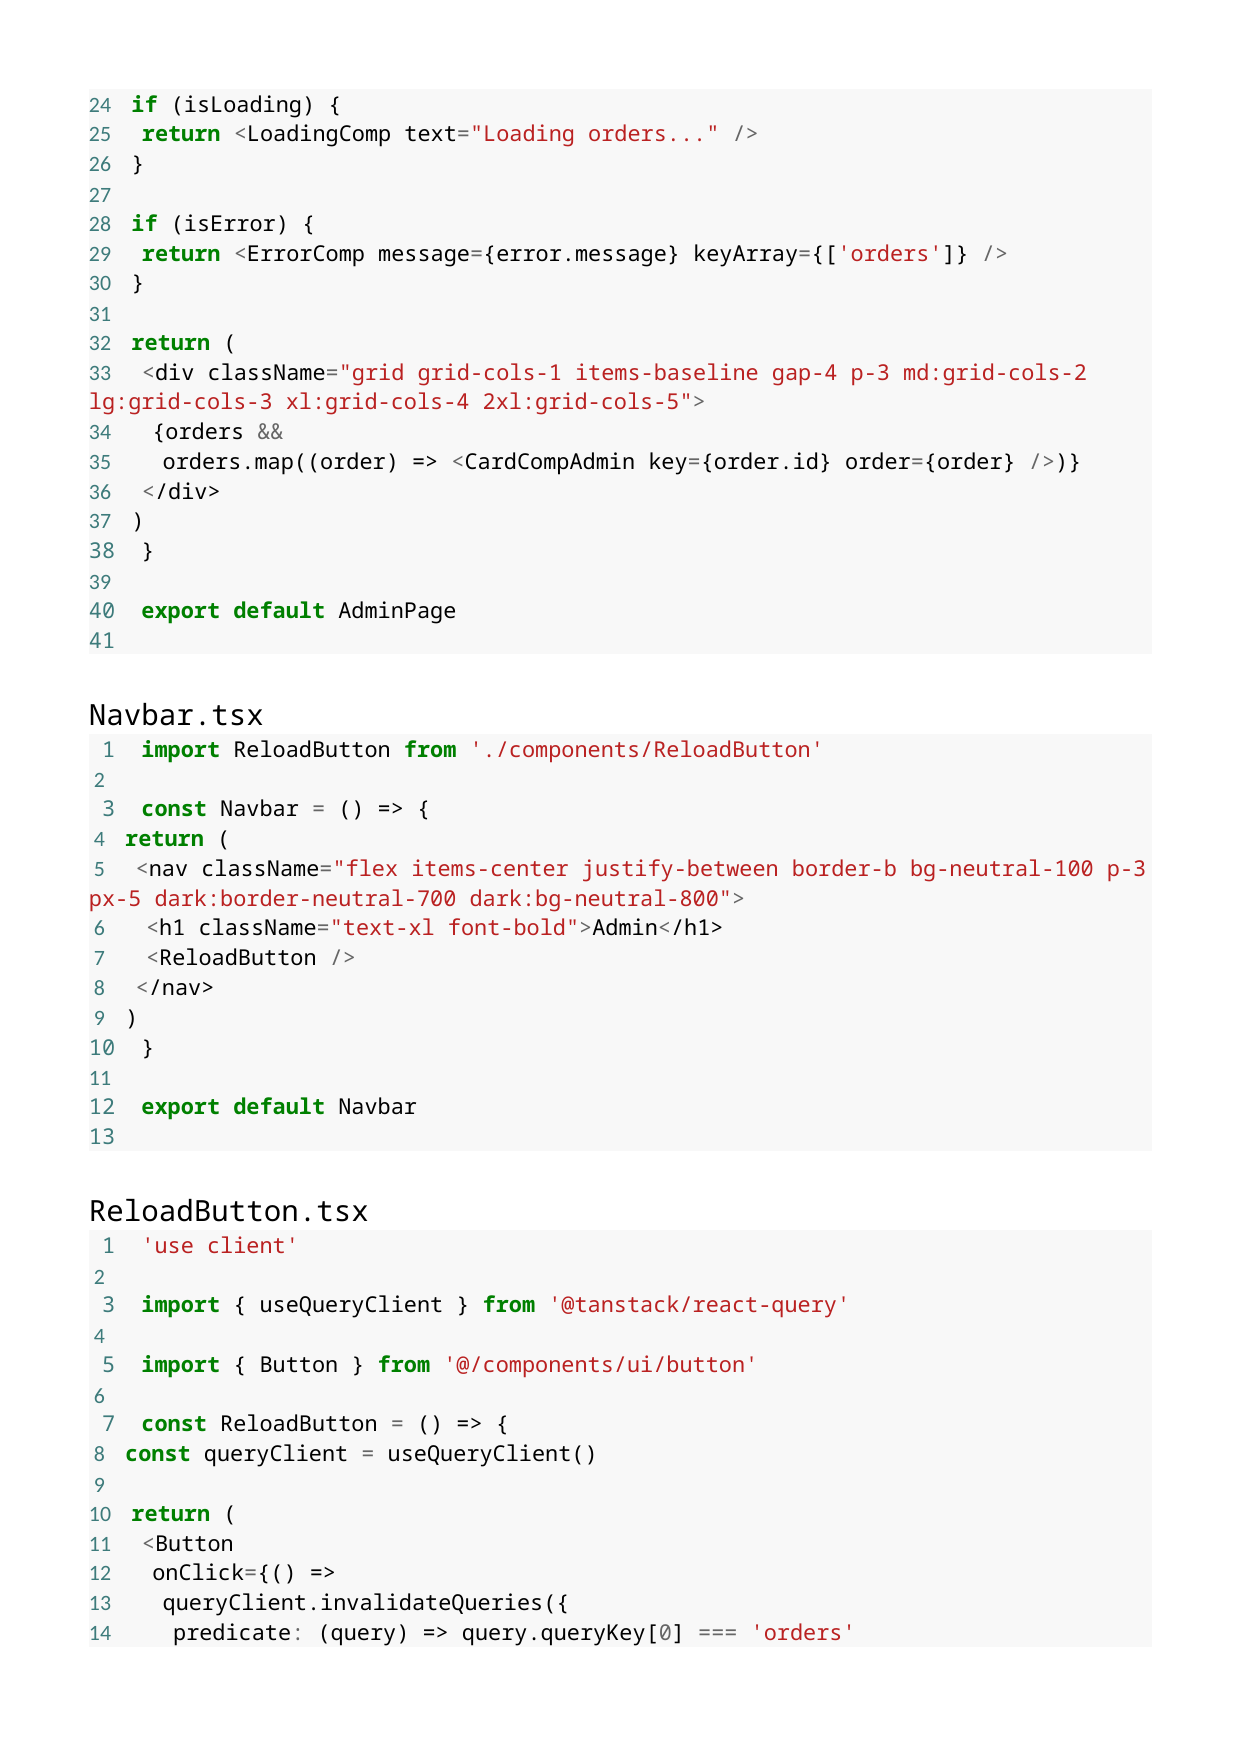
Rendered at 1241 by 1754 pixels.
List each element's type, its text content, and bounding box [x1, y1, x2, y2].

text 3 const Navbar = () => { [89, 793, 1152, 823]
text 24 if (isLoading) { [89, 89, 1152, 118]
text 39 [89, 565, 1152, 595]
text 37 ) [89, 506, 1152, 535]
text 41 [89, 624, 1152, 654]
text 8 const queryClient = useQueryClient() [89, 1438, 1152, 1468]
text 5 <nav className="flex items-center justify-between border-b bg-neutral-100 p-3 px-5 dark:border-neutral-700 dark:bg-neutral-800"> [89, 853, 1152, 912]
text 29 return <ErrorComp message={error.message} keyArray={['orders']} /> [89, 237, 1152, 267]
text 9 [89, 1468, 1152, 1498]
text 26 } [89, 148, 1152, 178]
text Navbar.tsx [89, 694, 1152, 734]
text 6 <h1 className="text-xl font-bold">Admin</h1> [89, 912, 1152, 942]
text 4 return ( [89, 823, 1152, 853]
text 36 </div> [89, 476, 1152, 506]
text 1 'use client' [89, 1230, 1152, 1260]
text 1 import ReloadButton from './components/ReloadButton' [89, 734, 1152, 763]
text 28 if (isError) { [89, 208, 1152, 237]
text 12 export default Navbar [89, 1091, 1152, 1121]
text 13 [89, 1121, 1152, 1151]
text 8 </nav> [89, 972, 1152, 1002]
text 2 [89, 1260, 1152, 1289]
text 27 [89, 178, 1152, 208]
text 11 [89, 1061, 1152, 1091]
text 30 } [89, 267, 1152, 297]
text 25 return <LoadingComp text="Loading orders..." /> [89, 118, 1152, 148]
text 13 queryClient.invalidateQueries({ [89, 1587, 1152, 1617]
text 40 export default AdminPage [89, 595, 1152, 624]
text 3 import { useQueryClient } from '@tanstack/react-query' [89, 1289, 1152, 1319]
text 31 [89, 297, 1152, 327]
text 35 orders.map((order) => <CardCompAdmin key={order.id} order={order} />)} [89, 446, 1152, 476]
text ReloadButton.tsx [89, 1190, 1152, 1230]
text 38 } [89, 535, 1152, 565]
text 10 return ( [89, 1498, 1152, 1527]
text 4 [89, 1319, 1152, 1349]
text 14 predicate: (query) => query.queryKey[0] === 'orders' [89, 1617, 1152, 1647]
text 11 <Button [89, 1527, 1152, 1557]
text 7 const ReloadButton = () => { [89, 1408, 1152, 1438]
text 9 ) [89, 1002, 1152, 1032]
text 6 [89, 1379, 1152, 1408]
text 32 return ( [89, 327, 1152, 357]
text 33 <div className="grid grid-cols-1 items-baseline gap-4 p-3 md:grid-cols-2 lg:grid-cols-3 xl:grid-cols-4 2xl:grid-cols-5"> [89, 357, 1152, 416]
text 2 [89, 763, 1152, 793]
text 5 import { Button } from '@/components/ui/button' [89, 1349, 1152, 1379]
text 7 <ReloadButton /> [89, 942, 1152, 972]
text 34 {orders && [89, 416, 1152, 446]
text 10 } [89, 1032, 1152, 1061]
text 12 onClick={() => [89, 1557, 1152, 1587]
